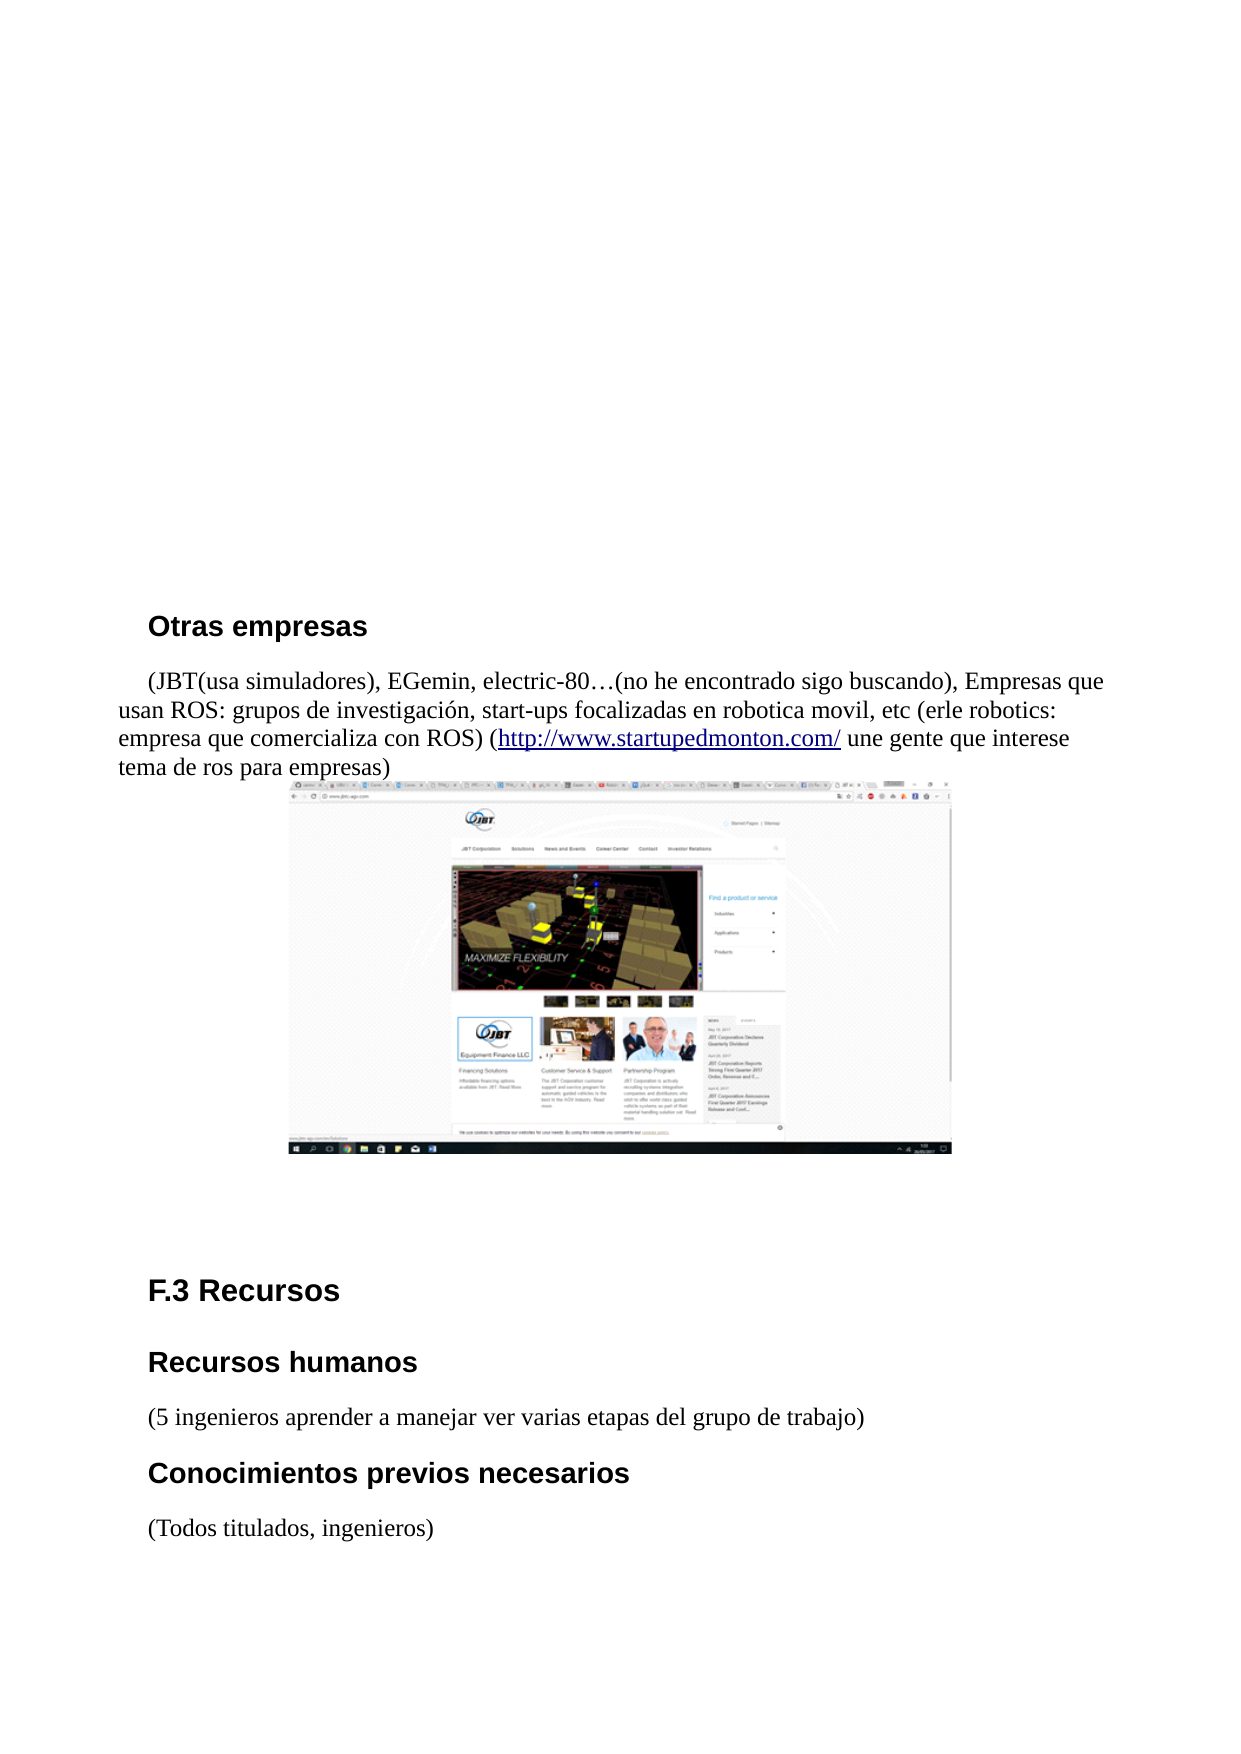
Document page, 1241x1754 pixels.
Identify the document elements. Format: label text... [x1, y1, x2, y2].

subtitle Otras empresas [148, 609, 1122, 642]
text (Todos titulados, ingenieros) [118, 1513, 1122, 1541]
subtitle F.3 Recursos [148, 1272, 1122, 1308]
subtitle Conocimientos previos necesarios [148, 1456, 1122, 1489]
text (JBT(usa simuladores), EGemin, electric-80…(no he encontrado sigo buscando), Empresas que usan ROS: grupos de investigación, start-ups focalizadas en robotica movil, etc (erle robotics: empresa que comercializa con ROS) (http://www.startupedmonton.com/ une gente que interese tema de ros para empresas) [118, 666, 1122, 781]
subtitle Recursos humanos [148, 1345, 1122, 1378]
text (5 ingenieros aprender a manejar ver varias etapas del grupo de trabajo) [118, 1402, 1122, 1431]
